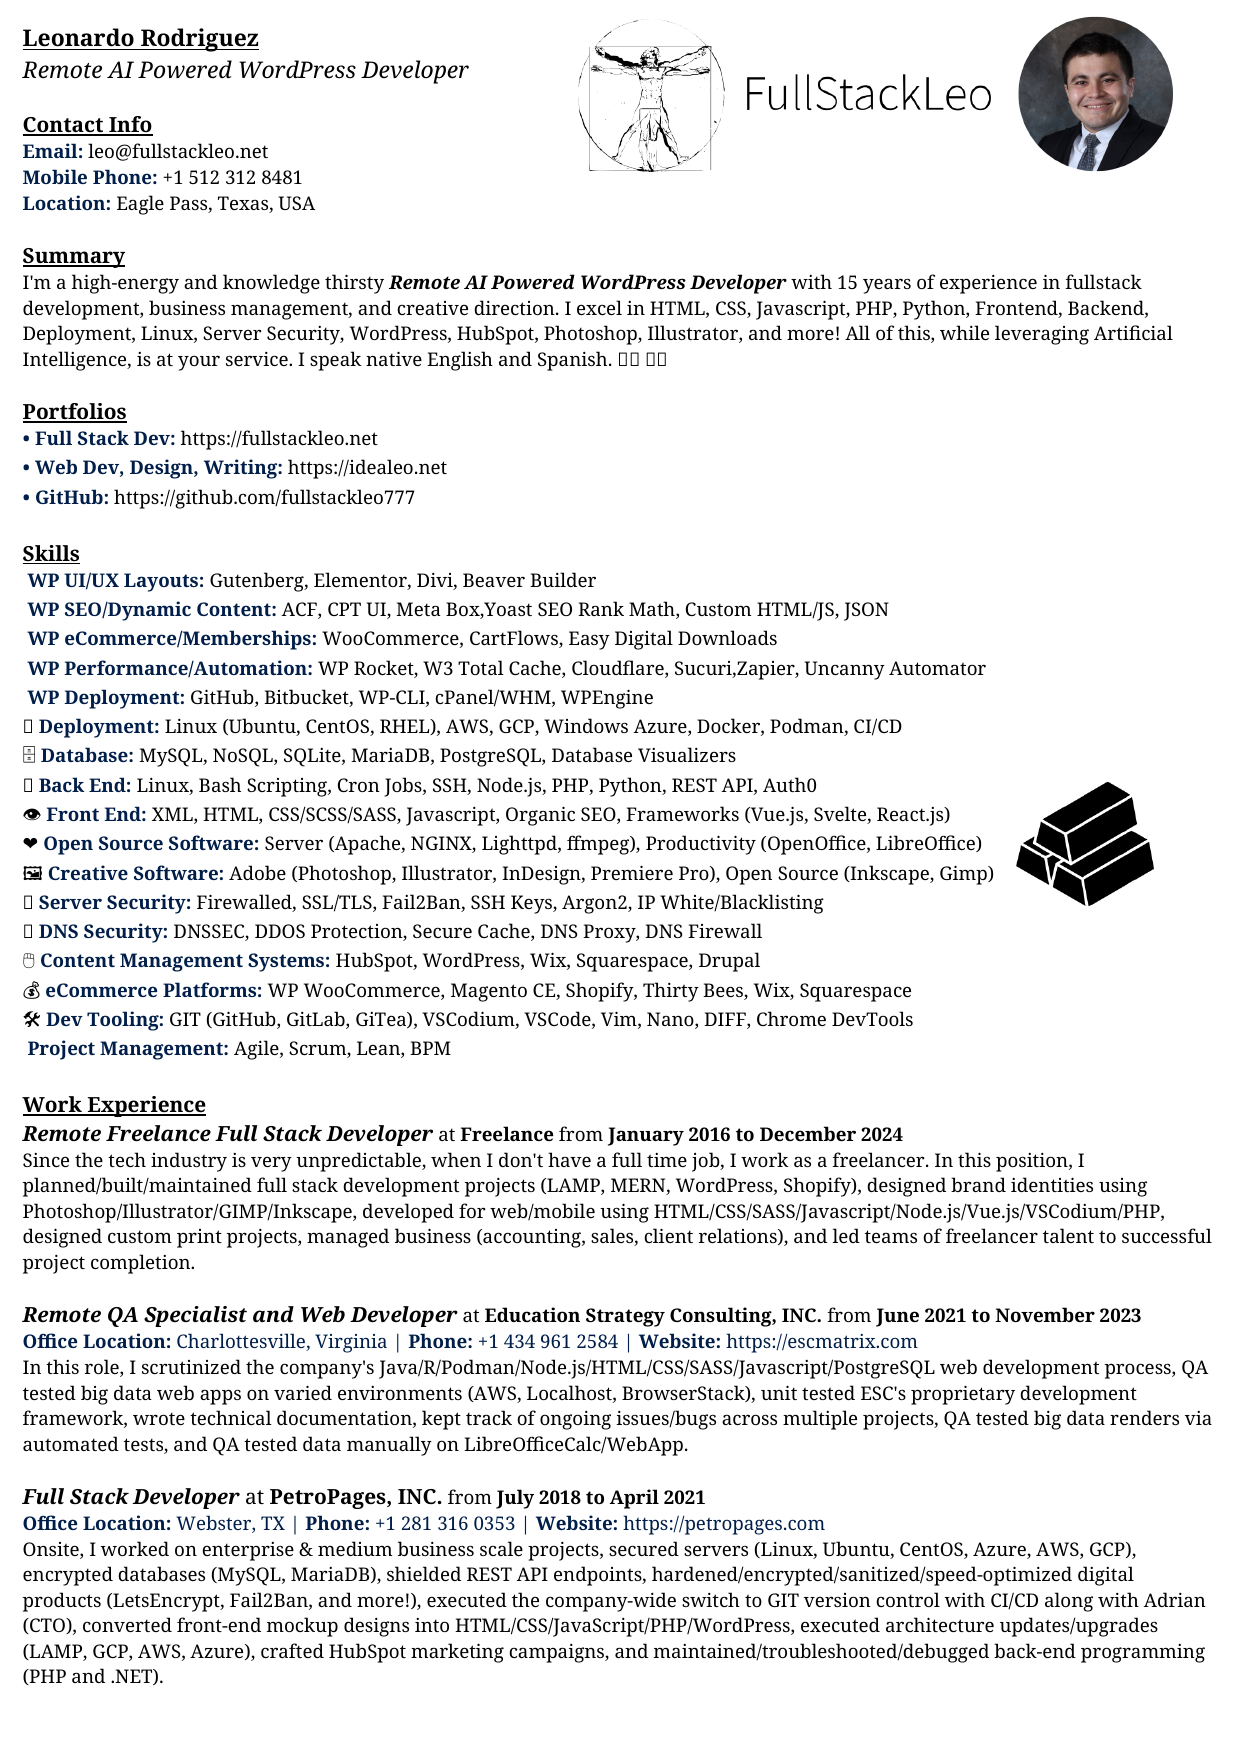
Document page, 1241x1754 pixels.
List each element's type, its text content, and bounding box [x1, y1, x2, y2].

text Location: Eagle Pass, Texas, USA [22, 190, 1218, 215]
text 🛠️ Dev Tooling: GIT (GitHub, GitLab, GiTea), VSCodium, VSCode, Vim, Nano, DIFF, Chrome DevTools [22, 1006, 1218, 1032]
text Email: leo@fullstackleo.net [22, 139, 576, 164]
text Skills [22, 539, 1218, 567]
text 🌐 Deployment: Linux (Ubuntu, CentOS, RHEL), AWS, GCP, Windows Azure, Docker, Podman, CI/CD [22, 713, 1218, 739]
text Leonardo Rodriguez [22, 22, 576, 54]
text Full Stack Developer at PetroPages, INC. from July 2018 to April 2021 [22, 1482, 1218, 1510]
text Remote QA Specialist and Web Developer at Education Strategy Consulting, INC. from June 2021 to November 2023 [22, 1300, 1218, 1329]
text [993, 110, 1017, 139]
text • Full Stack Dev: https://fullstackleo.net [22, 425, 1218, 451]
text [993, 54, 1017, 85]
text In this role, I scrutinized the company's Java/R/Podman/Node.js/HTML/CSS/SASS/Javascript/PostgreSQL web development process, QA tested big data web apps on varied environments (AWS, Localhost, BrowserStack), unit tested ESC's proprietary development framework, wrote technical documentation, kept track of ongoing issues/bugs across multiple projects, QA tested big data renders via automated tests, and QA tested data manually on LibreOfficeCalc/WebApp. [22, 1354, 1218, 1456]
text Portfolios [22, 397, 1218, 425]
text 👨‍💻 WP Deployment: GitHub, Bitbucket, WP-CLI, cPanel/WHM, WPEngine [22, 684, 1218, 710]
text Mobile Phone: +1 512 312 8481 [22, 164, 1218, 190]
text 👁️ Front End: XML, HTML, CSS/SCSS/SASS, Javascript, Organic SEO, Frameworks (Vue.js, Svelte, React.js) [22, 801, 999, 827]
text Work Experience [22, 1090, 1218, 1119]
text [1175, 139, 1218, 164]
text Summary [22, 241, 1218, 269]
text [993, 139, 1017, 164]
text 🧠 Back End: Linux, Bash Scripting, Cron Jobs, SSH, Node.js, PHP, Python, REST API, Auth0 [22, 772, 999, 798]
text [1175, 22, 1218, 54]
text 🔐 Server Security: Firewalled, SSL/TLS, Fail2Ban, SSH Keys, Argon2, IP White/Blacklisting [22, 889, 999, 915]
picture [999, 758, 1171, 929]
picture [576, 17, 993, 173]
text 🗄️ Database: MySQL, NoSQL, SQLite, MariaDB, PostgreSQL, Database Visualizers [22, 743, 1218, 768]
text Contact Info [22, 110, 576, 139]
text [993, 22, 1017, 54]
text • Web Dev, Design, Writing: https://idealeo.net [22, 455, 1218, 480]
text 👨‍💻 WP UI/UX Layouts: Gutenberg, Elementor, Divi, Beaver Builder [22, 567, 1218, 593]
text Office Location: Charlottesville, Virginia | Phone: +1 434 961 2584 | Website: https://escmatrix.com [22, 1329, 1218, 1354]
text Onsite, I worked on enterprise & medium business scale projects, secured servers (Linux, Ubuntu, CentOS, Azure, AWS, GCP), encrypted databases (MySQL, MariaDB), shielded REST API endpoints, hardened/encrypted/sanitized/speed-optimized digital products (LetsEncrypt, Fail2Ban, and more!), executed the company-wide switch to GIT version control with CI/CD along with Adrian (CTO), converted front-end mockup designs into HTML/CSS/JavaScript/PHP/WordPress, executed architecture updates/upgrades (LAMP, GCP, AWS, Azure), crafted HubSpot marketing campaigns, and maintained/troubleshooted/debugged back-end programming (PHP and .NET). [22, 1536, 1218, 1689]
text [1175, 110, 1218, 139]
text ❤️ Open Source Software: Server (Apache, NGINX, Lighttpd, ffmpeg), Productivity (OpenOffice, LibreOffice) [22, 831, 999, 856]
text Remote Freelance Full Stack Developer at Freelance from January 2016 to December 2024 [22, 1119, 1218, 1147]
picture [1017, 15, 1175, 173]
text 🖱️ Content Management Systems: HubSpot, WordPress, Wix, Squarespace, Drupal [22, 948, 1218, 973]
text Since the tech industry is very unpredictable, when I don't have a full time job, I work as a freelancer. In this position, I planned/built/maintained full stack development projects (LAMP, MERN, WordPress, Shopify), designed brand identities using Photoshop/Illustrator/GIMP/Inkscape, developed for web/mobile using HTML/CSS/SASS/Javascript/Node.js/Vue.js/VSCodium/PHP, designed custom print projects, managed business (accounting, sales, client relations), and led teams of freelancer talent to successful project completion. [22, 1147, 1218, 1275]
text 👨‍💼 Project Management: Agile, Scrum, Lean, BPM [22, 1036, 1218, 1061]
text I'm a high-energy and knowledge thirsty Remote AI Powered WordPress Developer with 15 years of experience in fullstack development, business management, and creative direction. I excel in HTML, CSS, Javascript, PHP, Python, Frontend, Backend, Deployment, Linux, Server Security, WordPress, HubSpot, Photoshop, Illustrator, and more! All of this, while leveraging Artificial Intelligence, is at your service. I speak native English and Spanish. 🇲🇽 🇺🇲 [22, 269, 1218, 371]
text 👨‍💻 WP eCommerce/Memberships: WooCommerce, CartFlows, Easy Digital Downloads [22, 626, 1218, 651]
text Office Location: Webster, TX | Phone: +1 281 316 0353 | Website: https://petropages.com [22, 1510, 1218, 1536]
text Remote AI Powered WordPress Developer [22, 54, 576, 85]
text [1175, 54, 1218, 85]
text 🔑 DNS Security: DNSSEC, DDOS Protection, Secure Cache, DNS Proxy, DNS Firewall [22, 918, 1218, 944]
text 👨‍💻 WP Performance/Automation: WP Rocket, W3 Total Cache, Cloudflare, Sucuri,Zapier, Uncanny Automator [22, 655, 1218, 681]
text 🖼️ Creative Software: Adobe (Photoshop, Illustrator, InDesign, Premiere Pro), Open Source (Inkscape, Gimp) [22, 860, 999, 885]
text 👨‍💻 WP SEO/Dynamic Content: ACF, CPT UI, Meta Box,Yoast SEO Rank Math, Custom HTML/JS, JSON [22, 596, 1218, 622]
text • GitHub: https://github.com/fullstackleo777 [22, 484, 1218, 509]
text 💰 eCommerce Platforms: WP WooCommerce, Magento CE, Shopify, Thirty Bees, Wix, Squarespace [22, 977, 1218, 1002]
